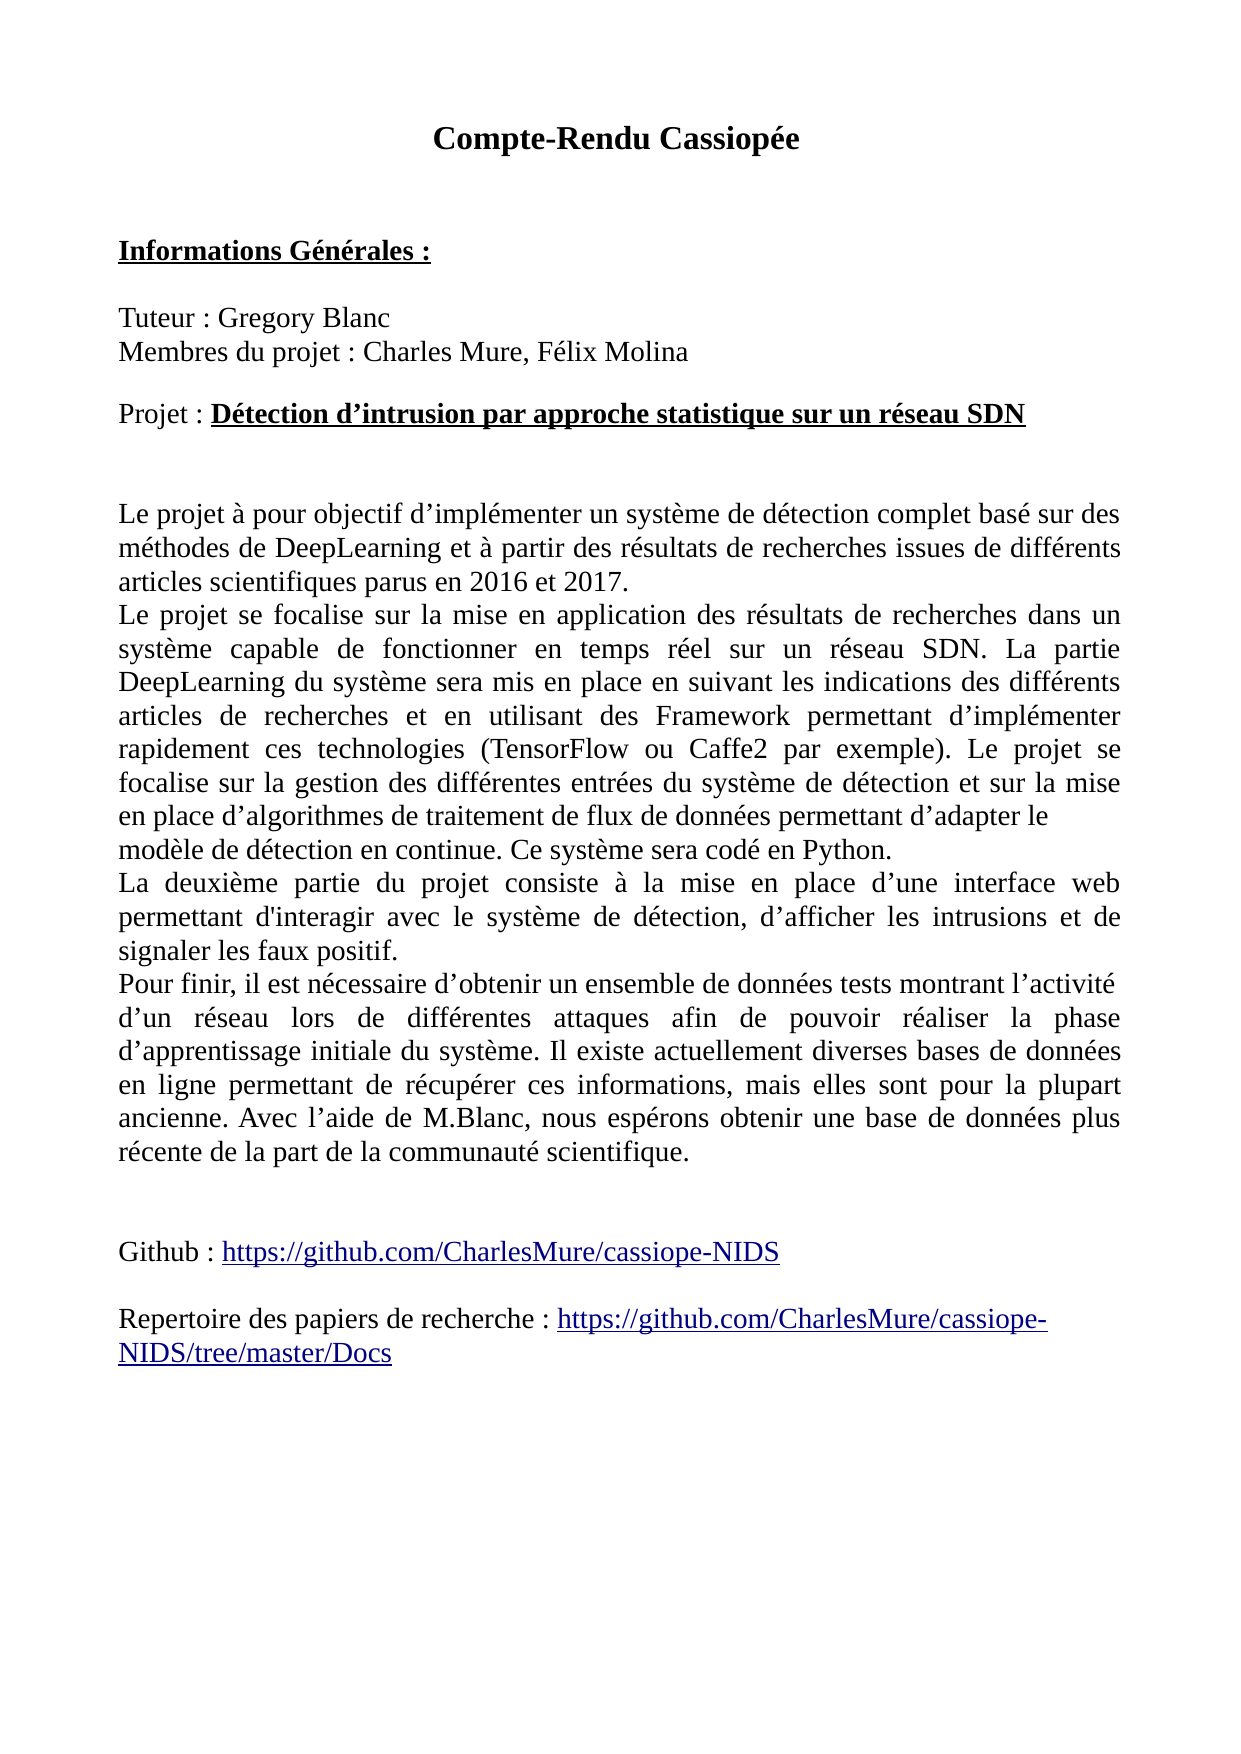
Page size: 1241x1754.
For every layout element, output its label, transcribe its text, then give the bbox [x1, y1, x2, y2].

text Le projet se focalise sur la mise en application des résultats de recherches dans un système capable de fonctionner en temps réel sur un réseau SDN. La partie DeepLearning du système sera mis en place en suivant les indications des différents articles de recherches et en utilisant des Framework permettant d’implémenter rapidement ces technologies (TensorFlow ou Caffe2 par exemple). Le projet se focalise sur la gestion des différentes entrées du système de détection et sur la mise en place d’algorithmes de traitement de flux de données permettant d’adapter le [118, 597, 1122, 832]
text modèle de détection en continue. Ce système sera codé en Python. [118, 832, 1122, 866]
text Github : https://github.com/CharlesMure/cassiope-NIDS [118, 1234, 1122, 1268]
text Le projet à pour objectif d’implémenter un système de détection complet basé sur des méthodes de DeepLearning et à partir des résultats de recherches issues de différents articles scientifiques parus en 2016 et 2017. [118, 497, 1122, 597]
text Pour finir, il est nécessaire d’obtenir un ensemble de données tests montrant l’activité [118, 966, 1122, 1000]
text d’un réseau lors de différentes attaques afin de pouvoir réaliser la phase d’apprentissage initiale du système. Il existe actuellement diverses bases de données en ligne permettant de récupérer ces informations, mais elles sont pour la plupart ancienne. Avec l’aide de M.Blanc, nous espérons obtenir une base de données plus récente de la part de la communauté scientifique. [118, 1000, 1122, 1167]
text Informations Générales : [118, 233, 1122, 267]
text La deuxième partie du projet consiste à la mise en place d’une interface web permettant d'interagir avec le système de détection, d’afficher les intrusions et de signaler les faux positif. [118, 866, 1122, 966]
text Membres du projet : Charles Mure, Félix Molina [118, 334, 1122, 367]
text Repertoire des papiers de recherche : https://github.com/CharlesMure/cassiope-NIDS/tree/master/Docs [118, 1302, 1122, 1369]
text Compte-Rendu Cassiopée [118, 118, 1122, 156]
text Tuteur : Gregory Blanc [118, 300, 1122, 334]
text Projet : Détection d’intrusion par approche statistique sur un réseau SDN [118, 396, 1122, 429]
